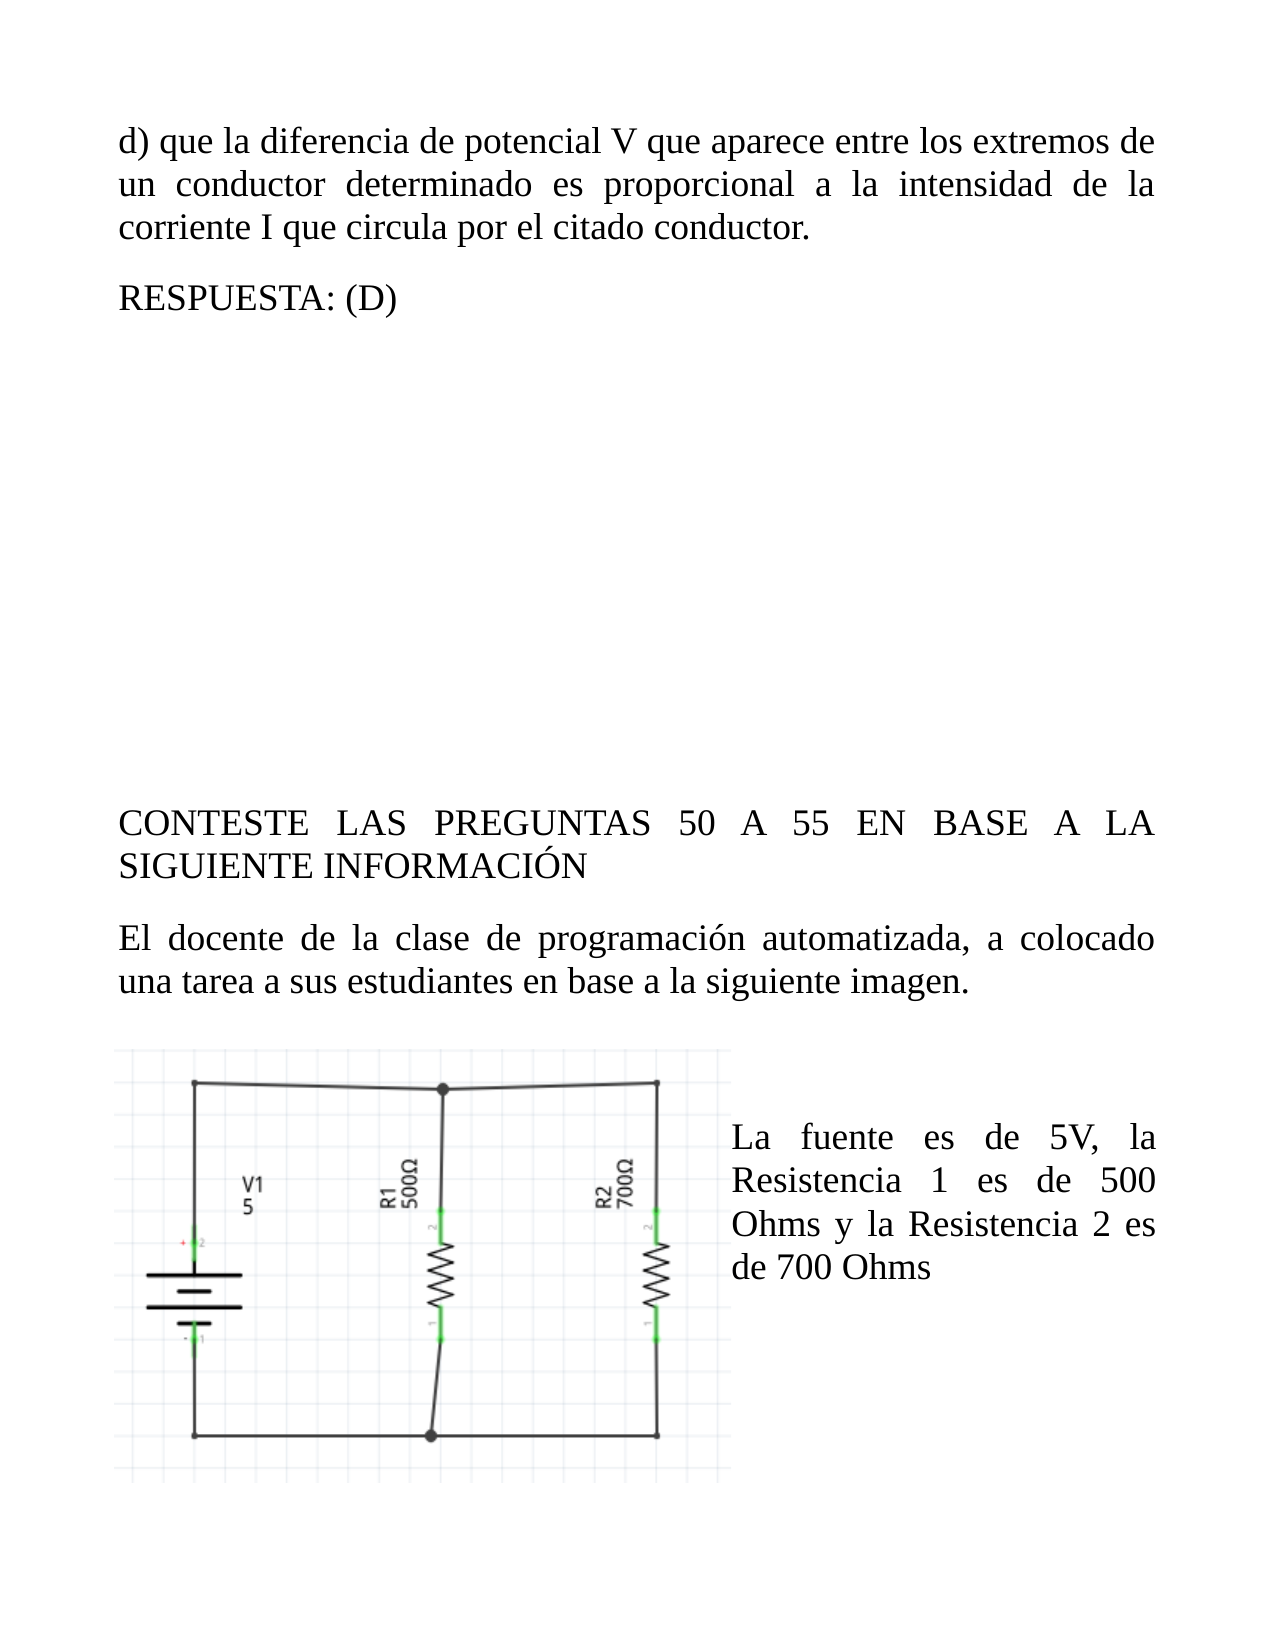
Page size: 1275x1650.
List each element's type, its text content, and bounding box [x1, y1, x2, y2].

text d) que la diferencia de potencial V que aparece entre los extremos de un conductor determinado es proporcional a la intensidad de la corriente I que circula por el citado conductor. [118, 118, 1157, 247]
picture [114, 1049, 732, 1483]
text CONTESTE LAS PREGUNTAS 50 A 55 EN BASE A LA SIGUIENTE INFORMACIÓN [118, 801, 1157, 887]
text RESPUESTA: (D) [118, 276, 1157, 319]
text El docente de la clase de programación automatizada, a colocado una tarea a sus estudiantes en base a la siguiente imagen. [118, 915, 1157, 1001]
text La fuente es de 5V, la Resistencia 1 es de 500 Ohms y la Resistencia 2 es de 700 Ohms [732, 1115, 1157, 1287]
